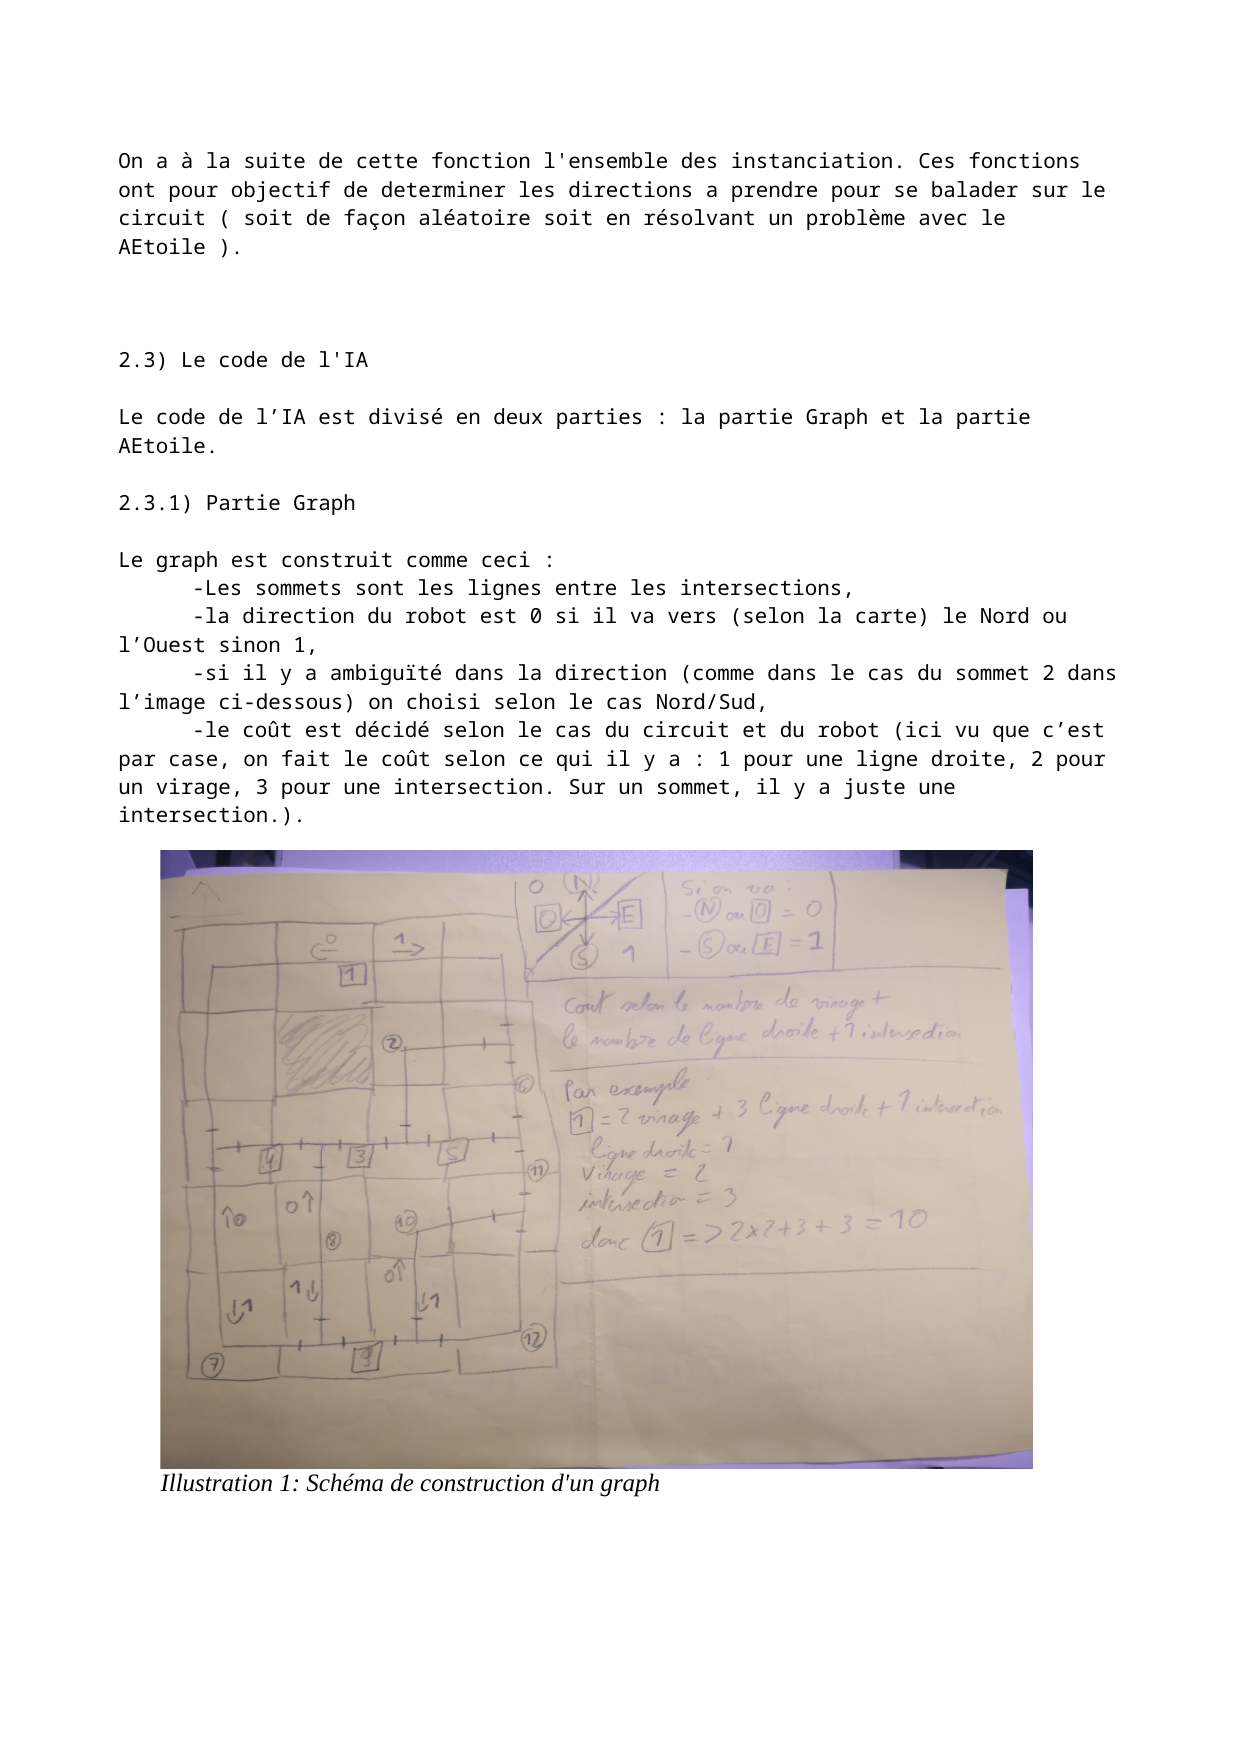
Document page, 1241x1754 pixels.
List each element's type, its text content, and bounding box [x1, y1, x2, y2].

text -Les sommets sont les lignes entre les intersections, [118, 573, 1122, 602]
text On a à la suite de cette fonction l'ensemble des instanciation. Ces fonctions ont pour objectif de determiner les directions a prendre pour se balader sur le circuit ( soit de façon aléatoire soit en résolvant un problème avec le AEtoile ). [118, 147, 1122, 260]
text -le coût est décidé selon le cas du circuit et du robot (ici vu que c’est par case, on fait le coût selon ce qui il y a : 1 pour une ligne droite, 2 pour un virage, 3 pour une intersection. Sur un sommet, il y a juste une intersection.). [118, 715, 1122, 829]
text 2.3.1) Partie Graph [118, 488, 1122, 516]
text Le graph est construit comme ceci : [118, 545, 1122, 573]
picture [160, 850, 1033, 1469]
text -la direction du robot est 0 si il va vers (selon la carte) le Nord ou l’Ouest sinon 1, [118, 602, 1122, 658]
text Le code de l’IA est divisé en deux parties : la partie Graph et la partie AEtoile. [118, 402, 1122, 459]
text Illustration 1: Schéma de construction d'un graph [160, 1469, 1033, 1497]
text -si il y a ambiguïté dans la direction (comme dans le cas du sommet 2 dans l’image ci-dessous) on choisi selon le cas Nord/Sud, [118, 658, 1122, 715]
text 2.3) Le code de l'IA [118, 346, 1122, 374]
